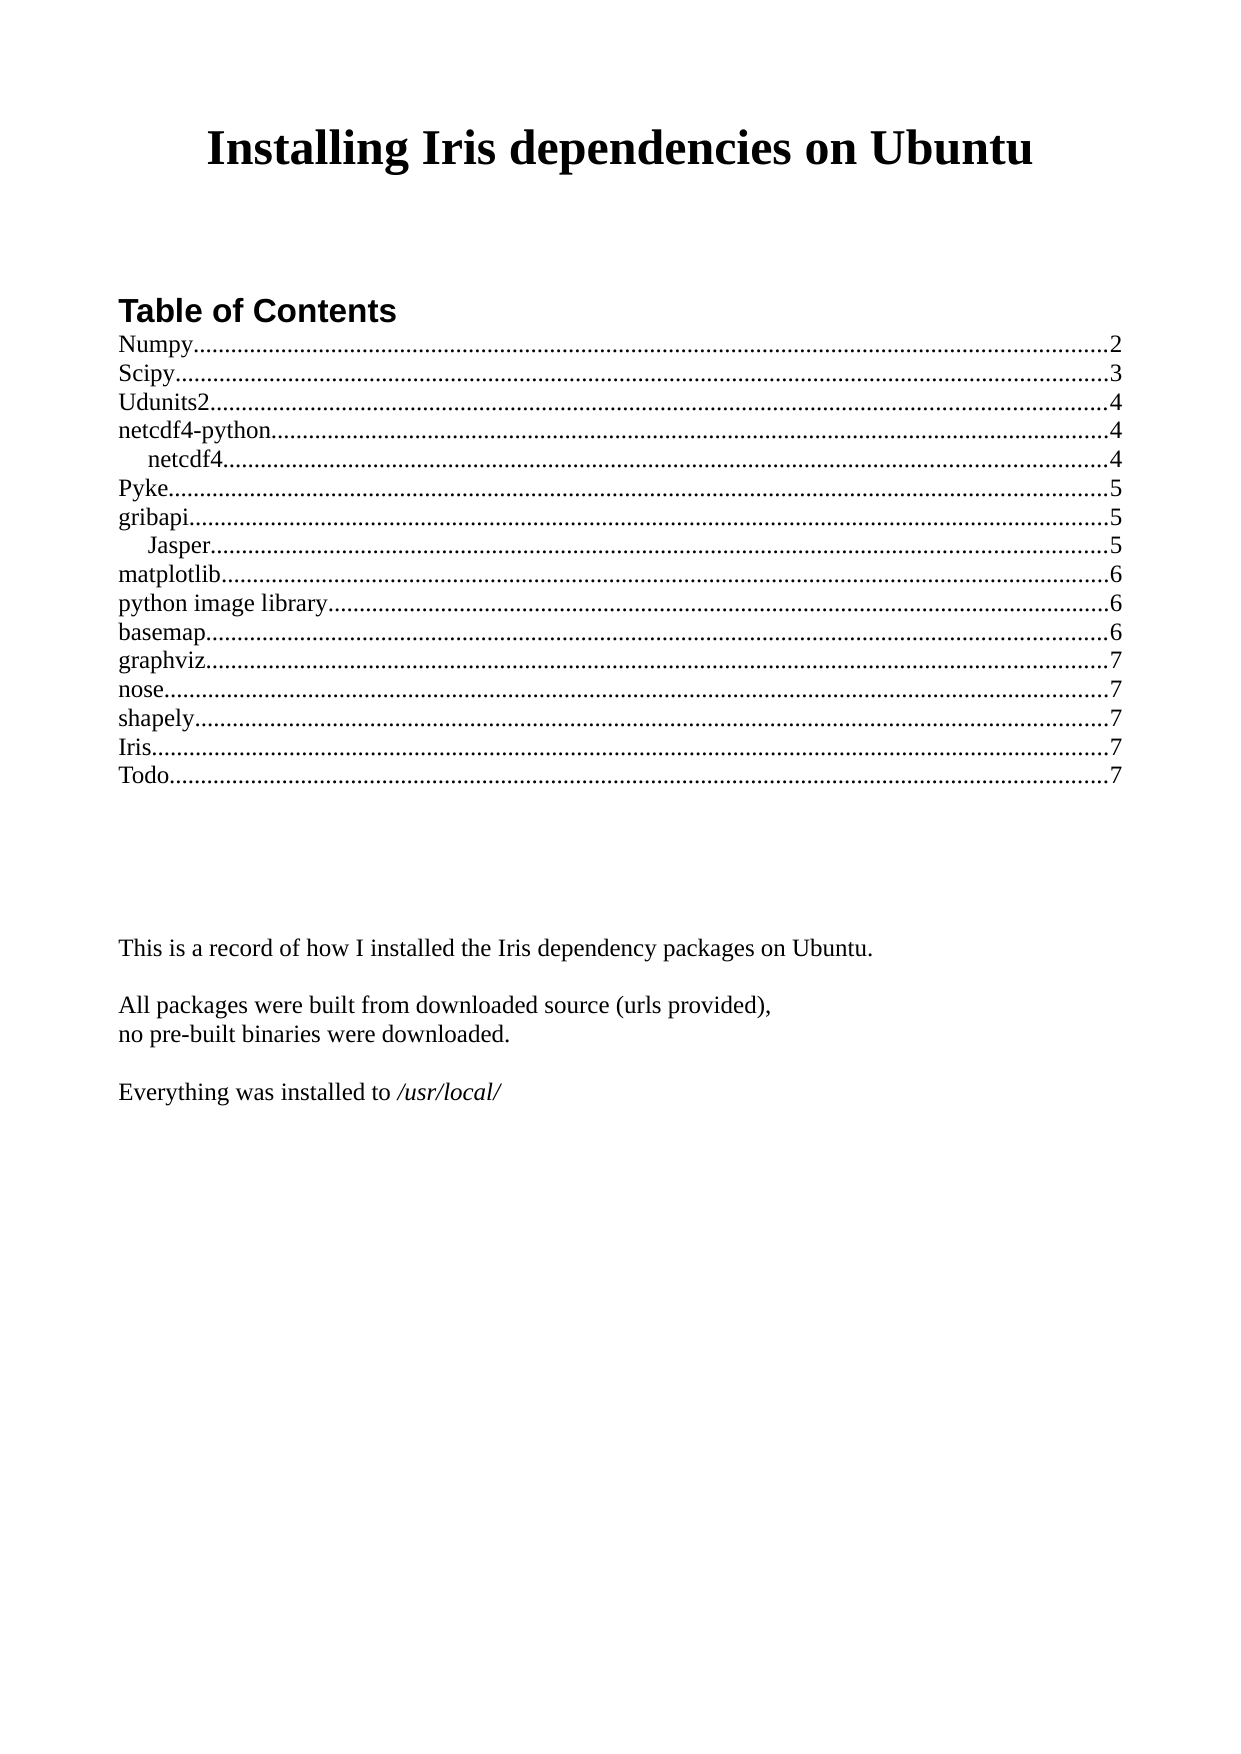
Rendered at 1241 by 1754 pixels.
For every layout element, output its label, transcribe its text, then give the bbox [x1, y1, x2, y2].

text shapely 7 [118, 703, 1122, 732]
text no pre-built binaries were downloaded. [118, 1019, 1122, 1048]
text Scipy 3 [118, 358, 1122, 387]
text Iris 7 [118, 732, 1122, 760]
text Everything was installed to /usr/local/ [118, 1077, 1122, 1105]
subtitle Table of Contents [118, 291, 1122, 329]
text Udunits2 4 [118, 387, 1122, 415]
text Todo 7 [118, 760, 1122, 789]
text All packages were built from downloaded source (urls provided), [118, 990, 1122, 1019]
text netcdf4-python 4 [118, 415, 1122, 444]
text This is a record of how I installed the Iris dependency packages on Ubuntu. [118, 933, 1122, 962]
text matplotlib 6 [118, 559, 1122, 588]
text netcdf4 4 [148, 444, 1122, 473]
text Jasper 5 [148, 530, 1122, 559]
text nose 7 [118, 674, 1122, 703]
text Installing Iris dependencies on Ubuntu [118, 118, 1122, 176]
text Numpy 2 [118, 329, 1122, 358]
text graphviz 7 [118, 645, 1122, 674]
text gribapi 5 [118, 502, 1122, 530]
text Pyke 5 [118, 473, 1122, 502]
text python image library 6 [118, 588, 1122, 617]
text basemap 6 [118, 617, 1122, 645]
